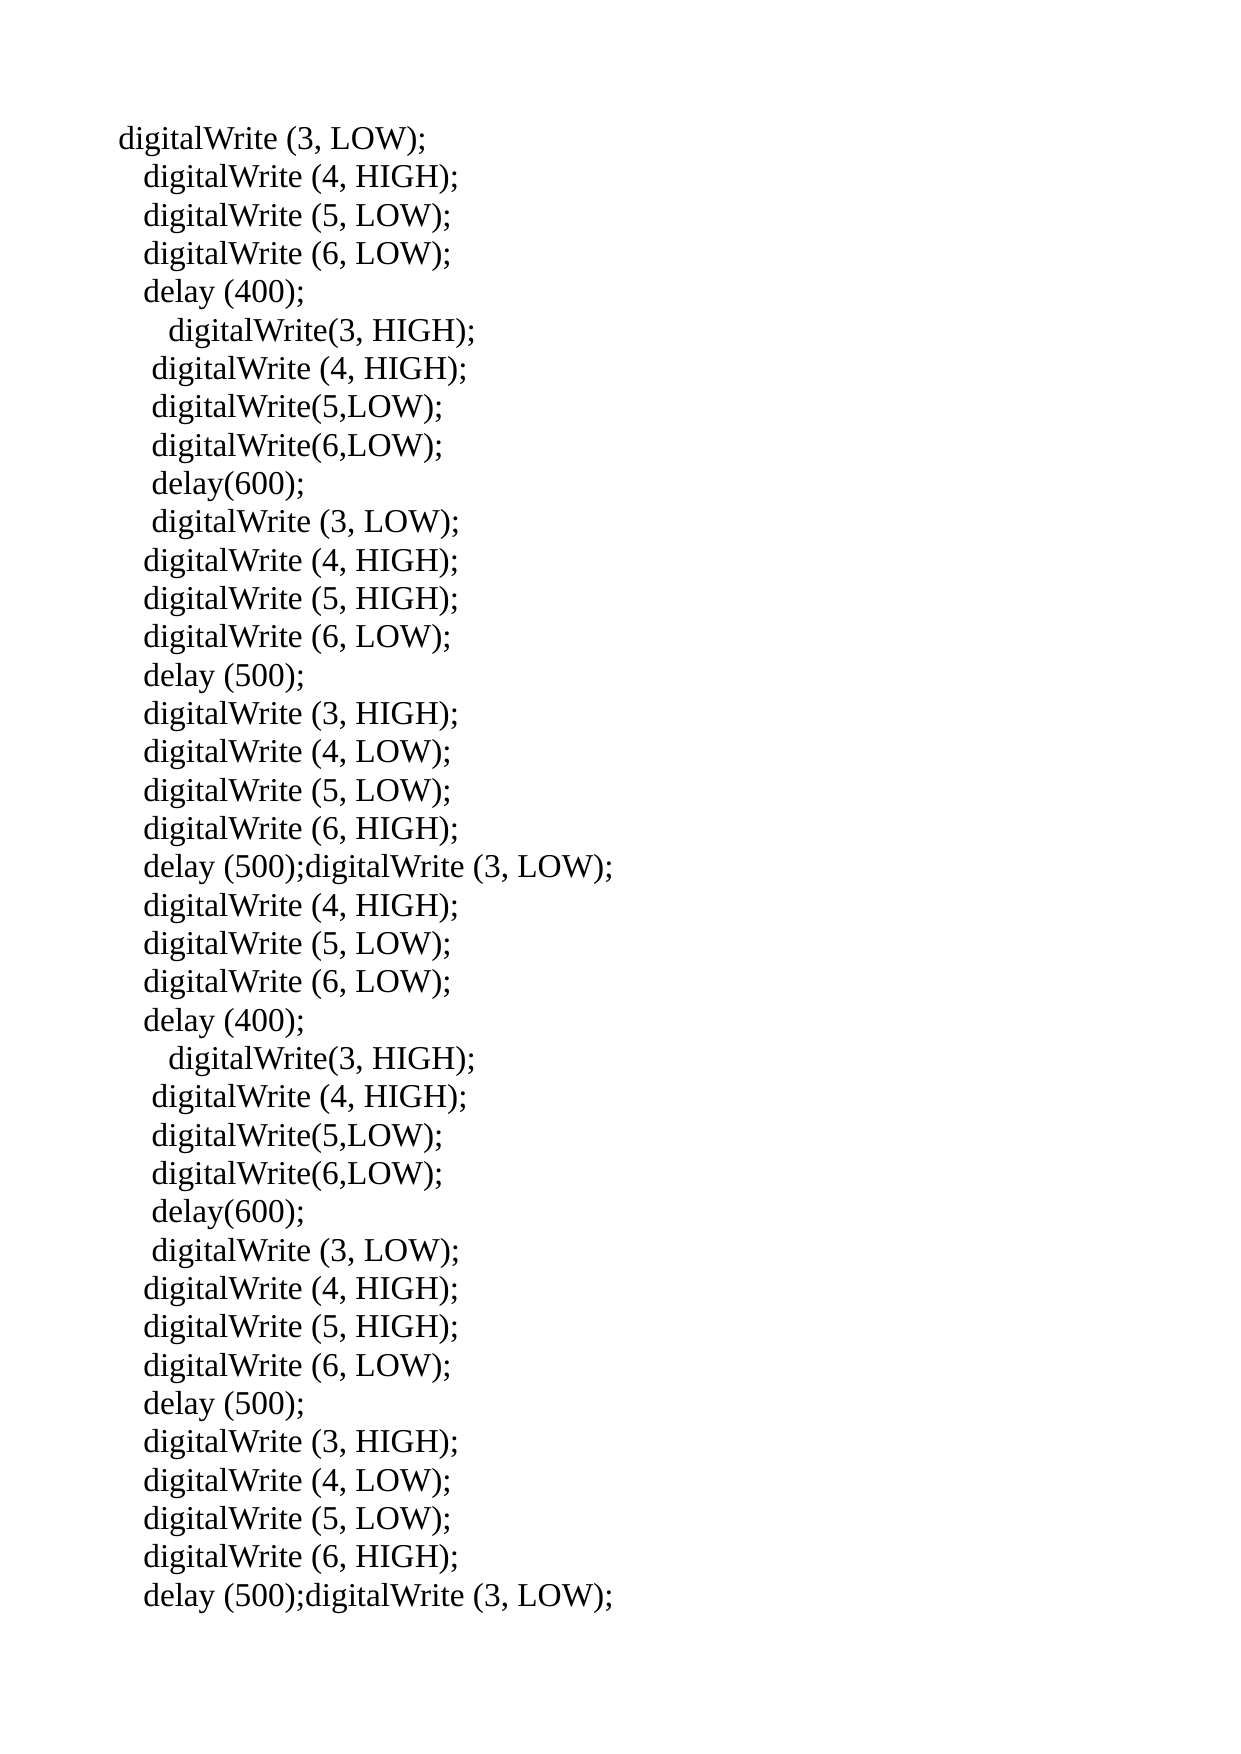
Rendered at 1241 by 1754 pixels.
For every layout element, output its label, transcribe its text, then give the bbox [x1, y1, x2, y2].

text delay (500);digitalWrite (3, LOW); [118, 846, 1122, 885]
text digitalWrite (3, LOW); [118, 118, 1122, 156]
text delay (500); [118, 1383, 1122, 1421]
text digitalWrite (4, HIGH); [118, 156, 1122, 195]
text digitalWrite (4, LOW); [118, 1460, 1122, 1498]
text digitalWrite(6,LOW); [118, 425, 1122, 463]
text digitalWrite(3, HIGH); [118, 1038, 1122, 1076]
text delay (400); [118, 271, 1122, 310]
text digitalWrite (6, LOW); [118, 233, 1122, 271]
text digitalWrite (4, HIGH); [118, 1076, 1122, 1115]
text digitalWrite (5, HIGH); [118, 578, 1122, 616]
text digitalWrite (6, HIGH); [118, 1536, 1122, 1575]
text digitalWrite (3, HIGH); [118, 1421, 1122, 1460]
text digitalWrite (4, HIGH); [118, 885, 1122, 923]
text digitalWrite (6, LOW); [118, 961, 1122, 1000]
text digitalWrite (5, HIGH); [118, 1306, 1122, 1345]
text digitalWrite(3, HIGH); [118, 310, 1122, 348]
text digitalWrite (3, LOW); [118, 501, 1122, 540]
text digitalWrite(5,LOW); [118, 386, 1122, 425]
text digitalWrite (6, LOW); [118, 1345, 1122, 1383]
text delay (500);digitalWrite (3, LOW); [118, 1575, 1122, 1613]
text delay (400); [118, 1000, 1122, 1038]
text digitalWrite (6, LOW); [118, 616, 1122, 655]
text digitalWrite (5, LOW); [118, 923, 1122, 961]
text digitalWrite (4, HIGH); [118, 348, 1122, 386]
text delay (500); [118, 655, 1122, 693]
text digitalWrite (4, LOW); [118, 731, 1122, 770]
text digitalWrite (3, HIGH); [118, 693, 1122, 731]
text digitalWrite (6, HIGH); [118, 808, 1122, 846]
text digitalWrite (3, LOW); [118, 1230, 1122, 1268]
text digitalWrite (5, LOW); [118, 770, 1122, 808]
text digitalWrite (5, LOW); [118, 195, 1122, 233]
text digitalWrite(5,LOW); [118, 1115, 1122, 1153]
text delay(600); [118, 463, 1122, 501]
text digitalWrite(6,LOW); [118, 1153, 1122, 1191]
text delay(600); [118, 1191, 1122, 1230]
text digitalWrite (4, HIGH); [118, 1268, 1122, 1306]
text digitalWrite (5, LOW); [118, 1498, 1122, 1536]
text digitalWrite (4, HIGH); [118, 540, 1122, 578]
